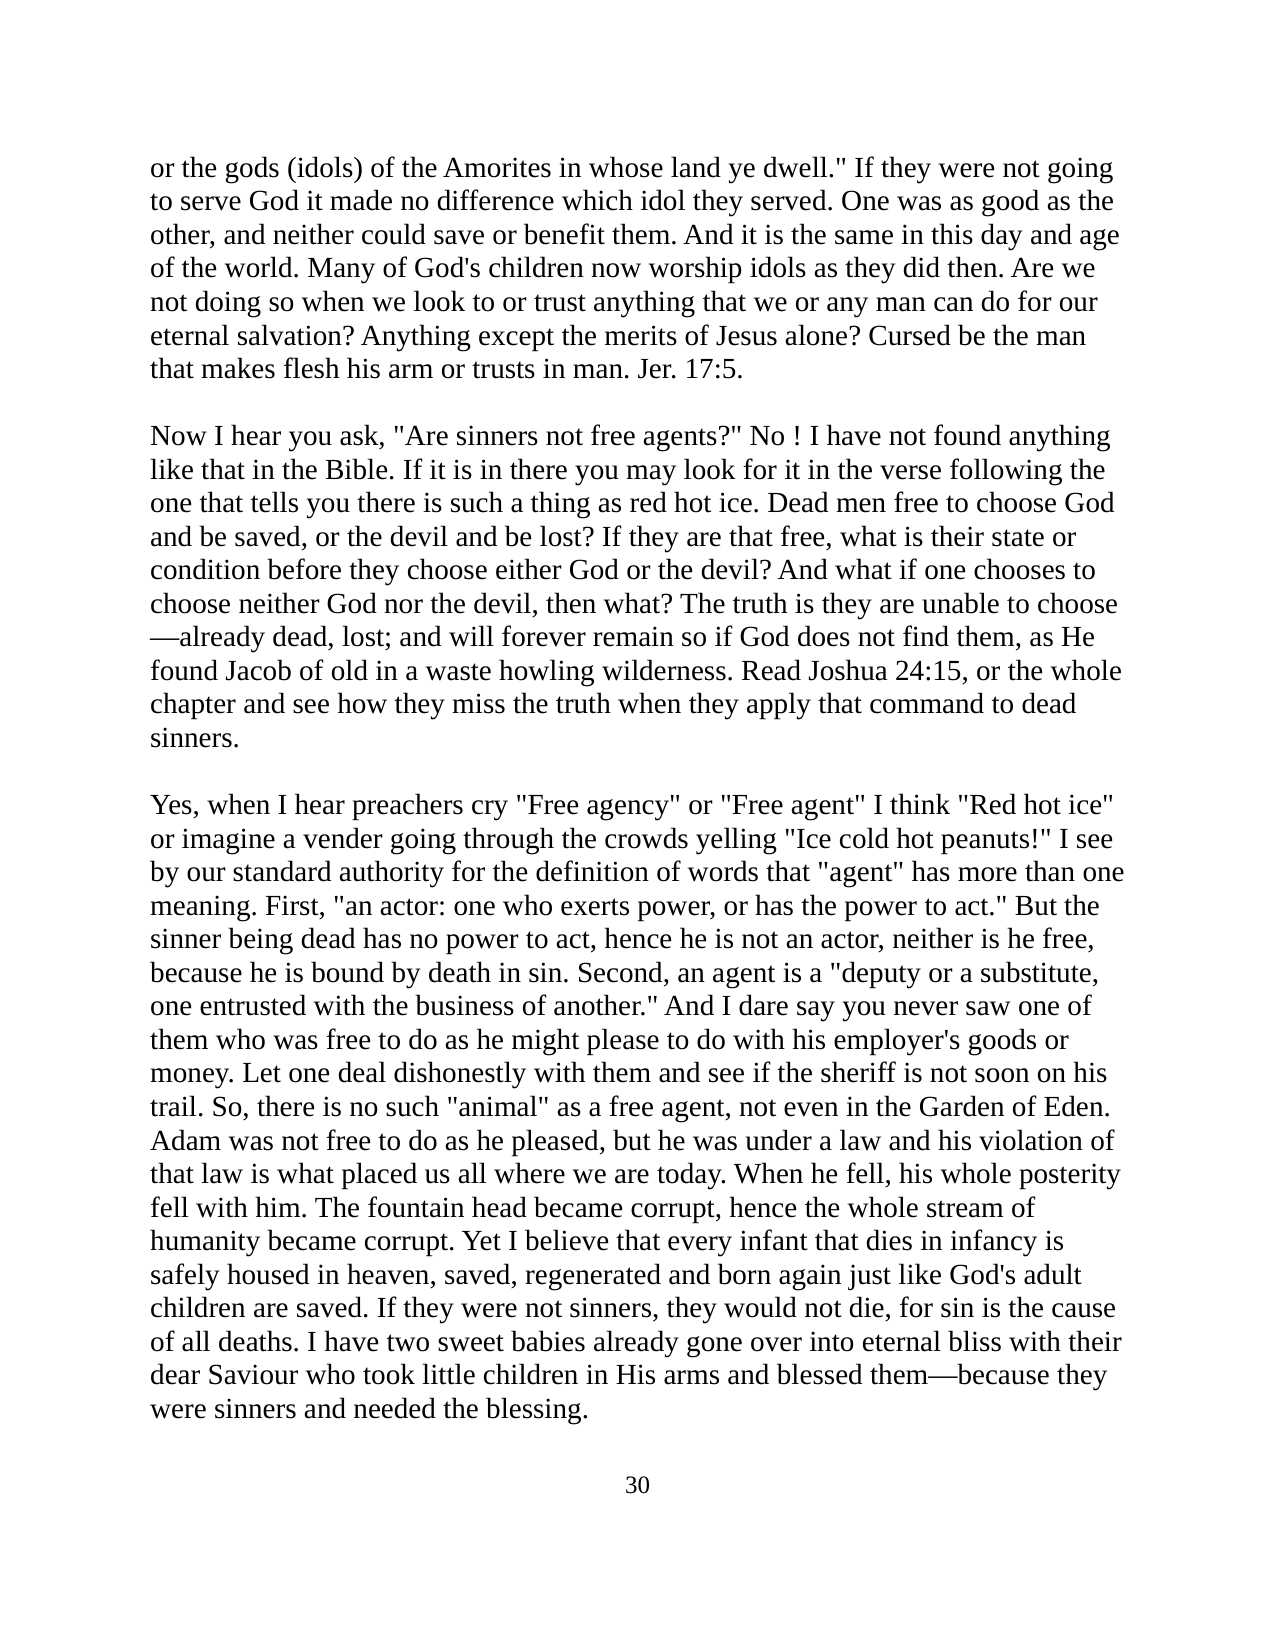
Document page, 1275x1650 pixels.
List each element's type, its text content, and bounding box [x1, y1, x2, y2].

text Yes, when I hear preachers cry "Free agency" or "Free agent" I think "Red hot ice" or imagine a vender going through the crowds yelling "Ice cold hot peanuts!" I see by our standard authority for the definition of words that "agent" has more than one meaning. First, "an actor: one who exerts power, or has the power to act." But the sinner being dead has no power to act, hence he is not an actor, neither is he free, because he is bound by death in sin. Second, an agent is a "deputy or a substitute, one entrusted with the business of another." And I dare say you never saw one of them who was free to do as he might please to do with his employer's goods or money. Let one deal dishonestly with them and see if the sheriff is not soon on his trail. So, there is no such "animal" as a free agent, not even in the Garden of Eden. Adam was not free to do as he pleased, but he was under a law and his violation of that law is what placed us all where we are today. When he fell, his whole posterity fell with him. The fountain head became corrupt, hence the whole stream of humanity became corrupt. Yet I believe that every infant that dies in infancy is safely housed in heaven, saved, regenerated and born again just like God's adult children are saved. If they were not sinners, they would not die, for sin is the cause of all deaths. I have two sweet babies already gone over into eternal bliss with their dear Saviour who took little children in His arms and blessed them—because they were sinners and needed the blessing. [150, 787, 1125, 1424]
text Now I hear you ask, "Are sinners not free agents?" No ! I have not found anything like that in the Bible. If it is in there you may look for it in the verse following the one that tells you there is such a thing as red hot ice. Dead men free to choose God and be saved, or the devil and be lost? If they are that free, what is their state or condition before they choose either God or the devil? And what if one chooses to choose neither God nor the devil, then what? The truth is they are unable to choose—already dead, lost; and will forever remain so if God does not find them, as He found Jacob of old in a waste howling wilderness. Read Joshua 24:15, or the whole chapter and see how they miss the truth when they apply that command to dead sinners. [150, 418, 1125, 754]
text or the gods (idols) of the Amorites in whose land ye dwell." If they were not going to serve God it made no difference which idol they served. One was as good as the other, and neither could save or benefit them. And it is the same in this day and age of the world. Many of God's children now worship idols as they did then. Are we not doing so when we look to or trust anything that we or any man can do for our eternal salvation? Anything except the merits of Jesus alone? Cursed be the man that makes flesh his arm or trusts in man. Jer. 17:5. [150, 150, 1125, 385]
